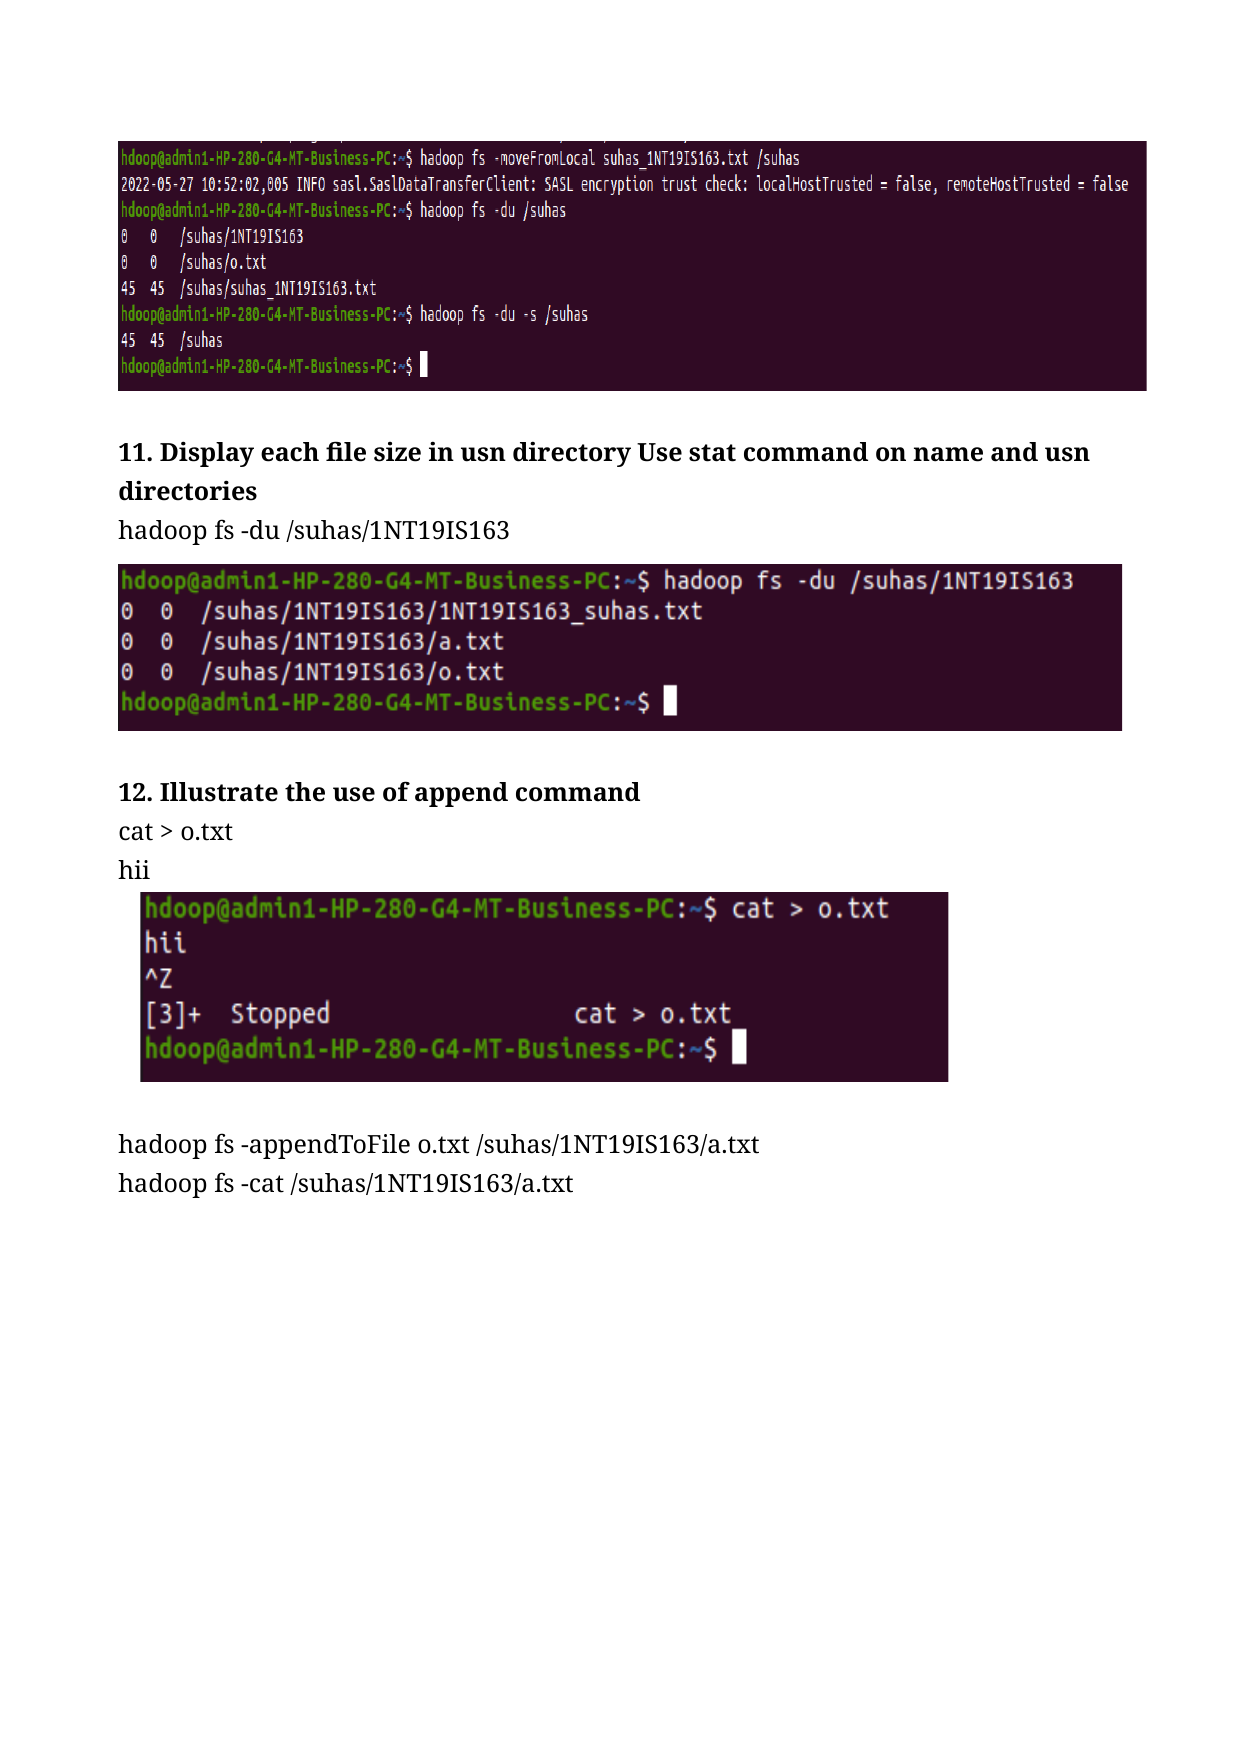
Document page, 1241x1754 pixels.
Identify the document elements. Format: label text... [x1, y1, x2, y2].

picture [140, 892, 949, 1082]
text 12. Illustrate the use of append command [118, 774, 1122, 808]
picture [118, 564, 1123, 731]
text hadoop fs -cat /suhas/1NT19IS163/a.txt [118, 1166, 1122, 1200]
text cat > o.txt [118, 814, 1122, 848]
text hii [118, 853, 1122, 887]
picture [118, 141, 1147, 391]
text hadoop fs -appendToFile o.txt /suhas/1NT19IS163/a.txt [118, 1127, 1122, 1161]
text hadoop fs -du /suhas/1NT19IS163 [118, 513, 1122, 547]
text 11. Display each file size in usn directory Use stat command on name and usn directories [118, 434, 1122, 508]
